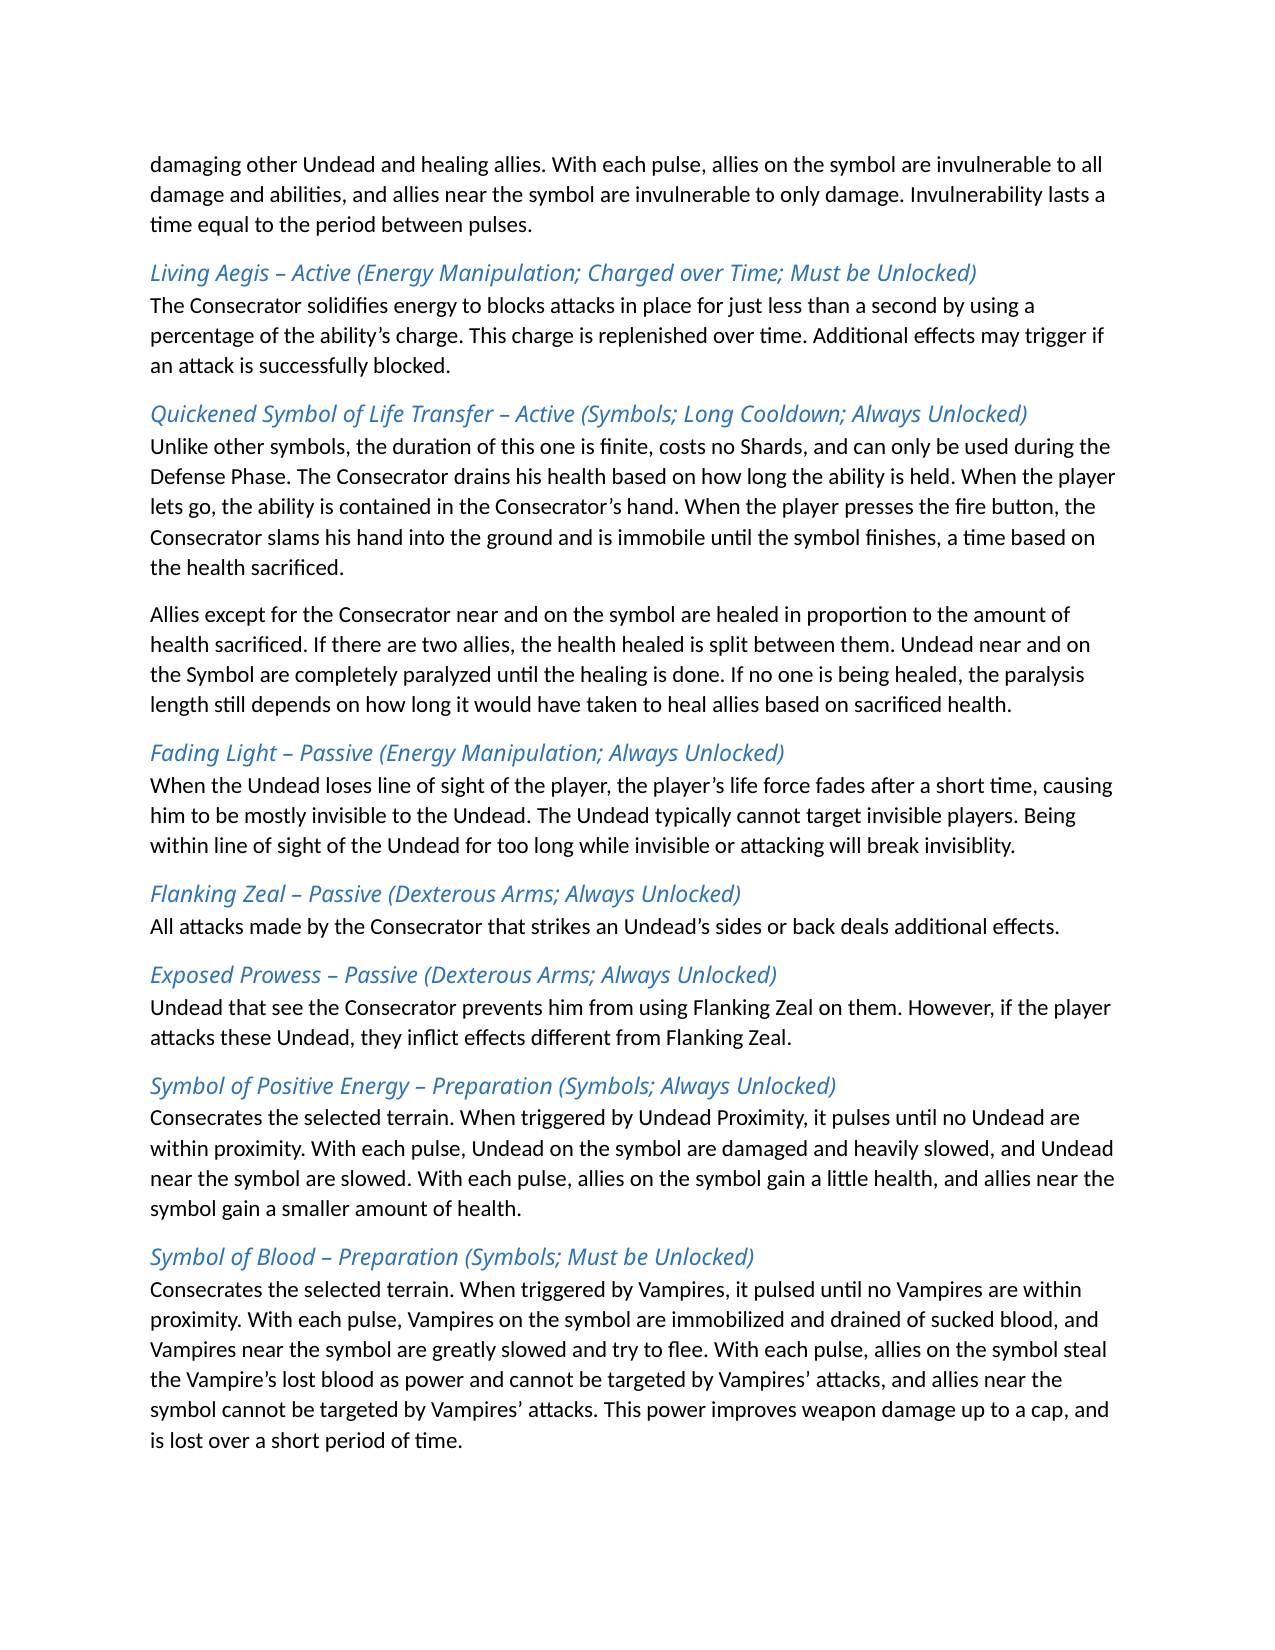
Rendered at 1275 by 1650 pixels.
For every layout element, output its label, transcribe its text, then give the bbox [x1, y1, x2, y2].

subtitle Living Aegis – Active (Energy Manipulation; Charged over Time; Must be Unlocked) [150, 257, 1125, 288]
text damaging other Undead and healing allies. With each pulse, allies on the symbol are invulnerable to all damage and abilities, and allies near the symbol are invulnerable to only damage. Invulnerability lasts a time equal to the period between pulses. [150, 150, 1125, 238]
text Allies except for the Consecrator near and on the symbol are healed in proportion to the amount of health sacrificed. If there are two allies, the health healed is split between them. Undead near and on the Symbol are completely paralyzed until the healing is done. If no one is being healed, the paralysis length still depends on how long it would have taken to heal allies based on sacrificed health. [150, 600, 1125, 718]
subtitle Fading Light – Passive (Energy Manipulation; Always Unlocked) [150, 737, 1125, 768]
subtitle Exposed Prowess – Passive (Dexterous Arms; Always Unlocked) [150, 959, 1125, 990]
text Consecrates the selected terrain. When triggered by Vampires, it pulsed until no Vampires are within proximity. With each pulse, Vampires on the symbol are immobilized and drained of sucked blood, and Vampires near the symbol are greatly slowed and try to flee. With each pulse, allies on the symbol steal the Vampire’s lost blood as power and cannot be targeted by Vampires’ attacks, and allies near the symbol cannot be targeted by Vampires’ attacks. This power improves weapon damage up to a cap, and is lost over a short period of time. [150, 1275, 1125, 1454]
text Unlike other symbols, the duration of this one is finite, costs no Shards, and can only be used during the Defense Phase. The Consecrator drains his health based on how long the ability is held. When the player lets go, the ability is contained in the Consecrator’s hand. When the player presses the fire button, the Consecrator slams his hand into the ground and is immobile until the symbol finishes, a time based on the health sacrificed. [150, 432, 1125, 581]
subtitle Symbol of Positive Energy – Preparation (Symbols; Always Unlocked) [150, 1070, 1125, 1101]
text Undead that see the Consecrator prevents him from using Flanking Zeal on them. However, if the player attacks these Undead, they inflict effects different from Flanking Zeal. [150, 993, 1125, 1051]
subtitle Flanking Zeal – Passive (Dexterous Arms; Always Unlocked) [150, 878, 1125, 909]
text The Consecrator solidifies energy to blocks attacks in place for just less than a second by using a percentage of the ability’s charge. This charge is replenished over time. Additional effects may trigger if an attack is successfully blocked. [150, 291, 1125, 379]
text Consecrates the selected terrain. When triggered by Undead Proximity, it pulses until no Undead are within proximity. With each pulse, Undead on the symbol are damaged and heavily slowed, and Undead near the symbol are slowed. With each pulse, allies on the symbol gain a little health, and allies near the symbol gain a smaller amount of health. [150, 1103, 1125, 1222]
text When the Undead loses line of sight of the player, the player’s life force fades after a short time, causing him to be mostly invisible to the Undead. The Undead typically cannot target invisible players. Being within line of sight of the Undead for too long while invisible or attacking will break invisiblity. [150, 771, 1125, 859]
subtitle Quickened Symbol of Life Transfer – Active (Symbols; Long Cooldown; Always Unlocked) [150, 398, 1125, 429]
text All attacks made by the Consecrator that strikes an Undead’s sides or back deals additional effects. [150, 912, 1125, 940]
subtitle Symbol of Blood – Preparation (Symbols; Must be Unlocked) [150, 1241, 1125, 1272]
